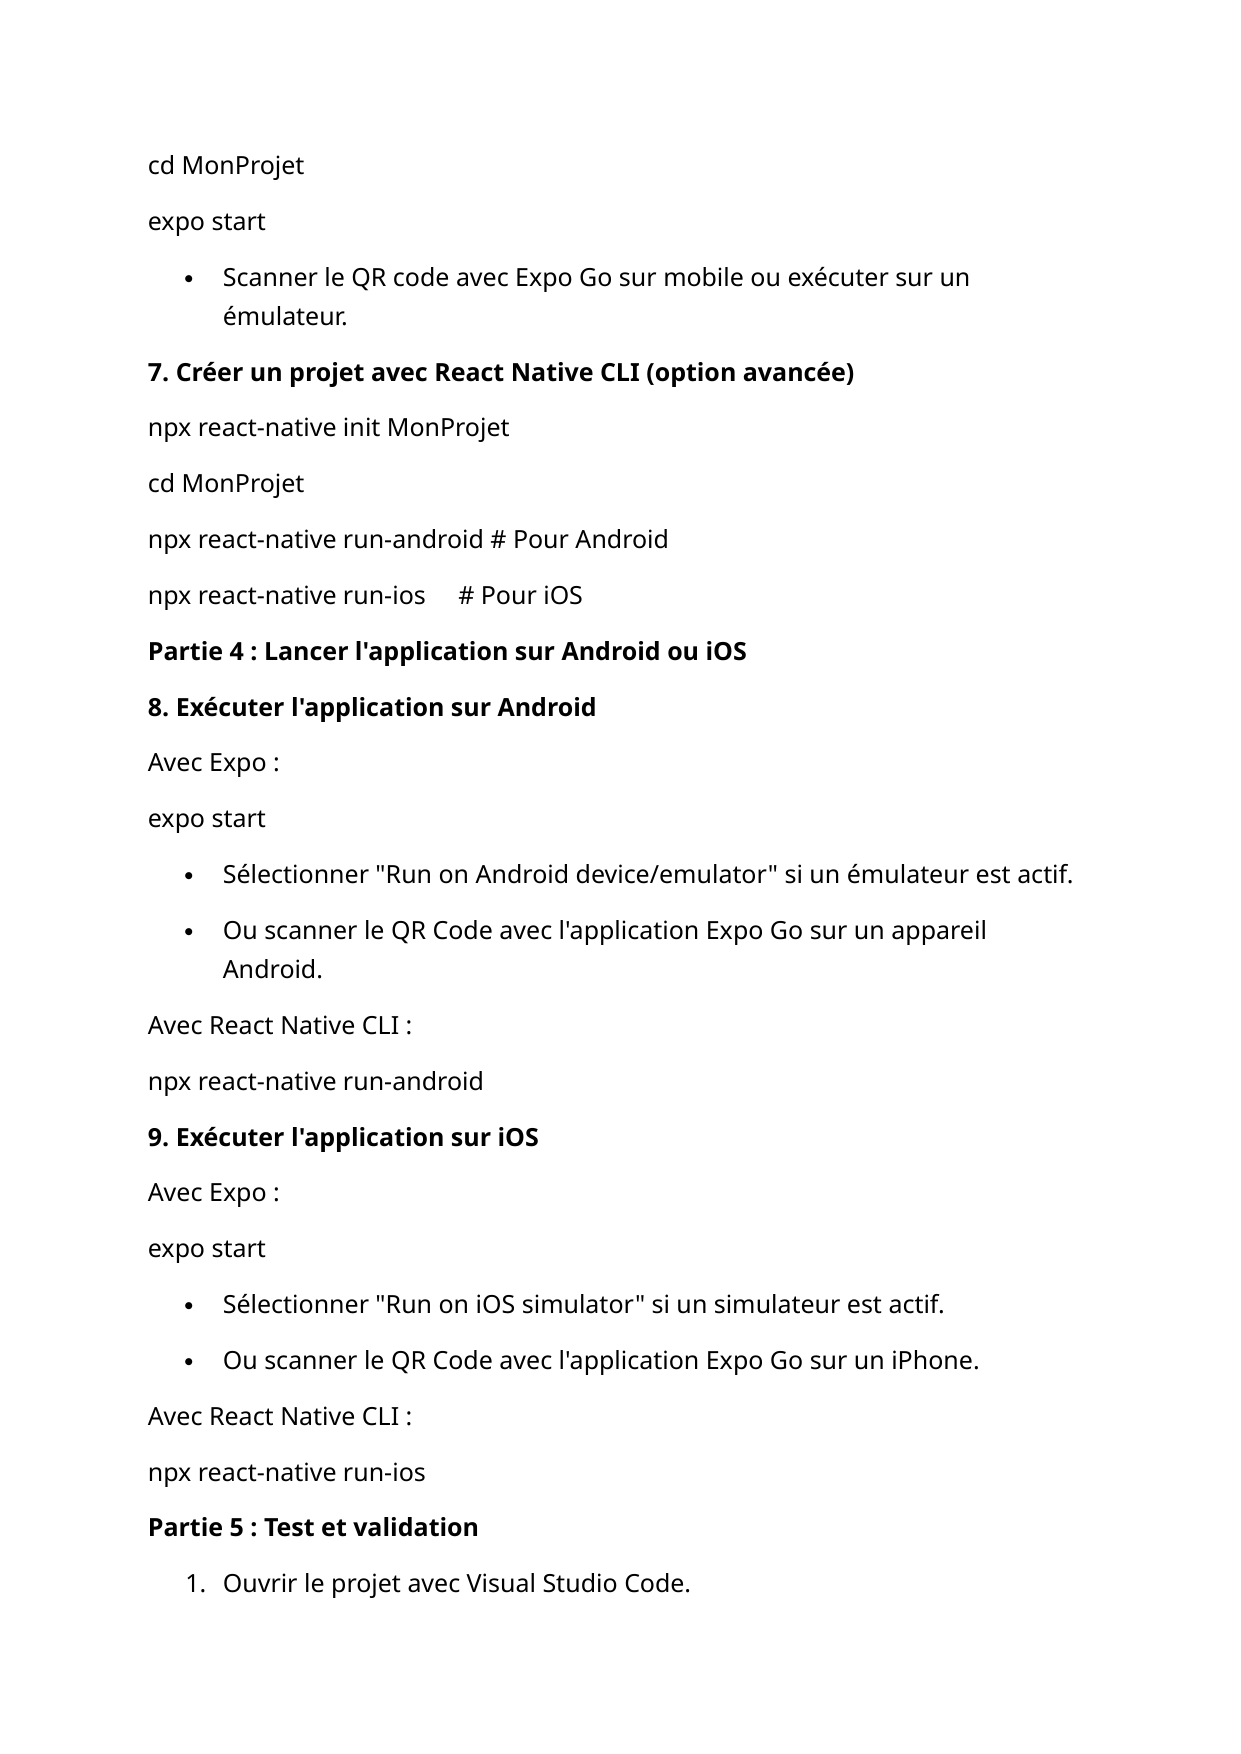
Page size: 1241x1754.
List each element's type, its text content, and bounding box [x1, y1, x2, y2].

list Sélectionner "Run on iOS simulator" si un simulateur est actif. [185, 1287, 1093, 1321]
text cd MonProjet [148, 466, 1093, 500]
list Sélectionner "Run on Android device/emulator" si un émulateur est actif. [185, 857, 1093, 891]
text Avec React Native CLI : [148, 1008, 1093, 1042]
text Avec Expo : [148, 745, 1093, 779]
list Scanner le QR code avec Expo Go sur mobile ou exécuter sur un émulateur. [185, 259, 1093, 332]
text 9. Exécuter l'application sur iOS [148, 1119, 1093, 1153]
list Ouvrir le projet avec Visual Studio Code. [185, 1566, 1093, 1600]
text expo start [148, 1231, 1093, 1265]
text Partie 4 : Lancer l'application sur Android ou iOS [148, 633, 1093, 667]
list Ou scanner le QR Code avec l'application Expo Go sur un iPhone. [185, 1343, 1093, 1377]
text Avec React Native CLI : [148, 1398, 1093, 1432]
text Avec Expo : [148, 1175, 1093, 1209]
text npx react-native run-ios [148, 1454, 1093, 1488]
text npx react-native run-android # Pour Android [148, 522, 1093, 556]
text Partie 5 : Test et validation [148, 1510, 1093, 1544]
text cd MonProjet [148, 148, 1093, 182]
text npx react-native run-ios # Pour iOS [148, 578, 1093, 612]
text npx react-native init MonProjet [148, 410, 1093, 444]
text expo start [148, 203, 1093, 237]
text 8. Exécuter l'application sur Android [148, 689, 1093, 723]
text 7. Créer un projet avec React Native CLI (option avancée) [148, 354, 1093, 388]
list Ou scanner le QR Code avec l'application Expo Go sur un appareil Android. [185, 913, 1093, 986]
text expo start [148, 801, 1093, 835]
text npx react-native run-android [148, 1063, 1093, 1097]
